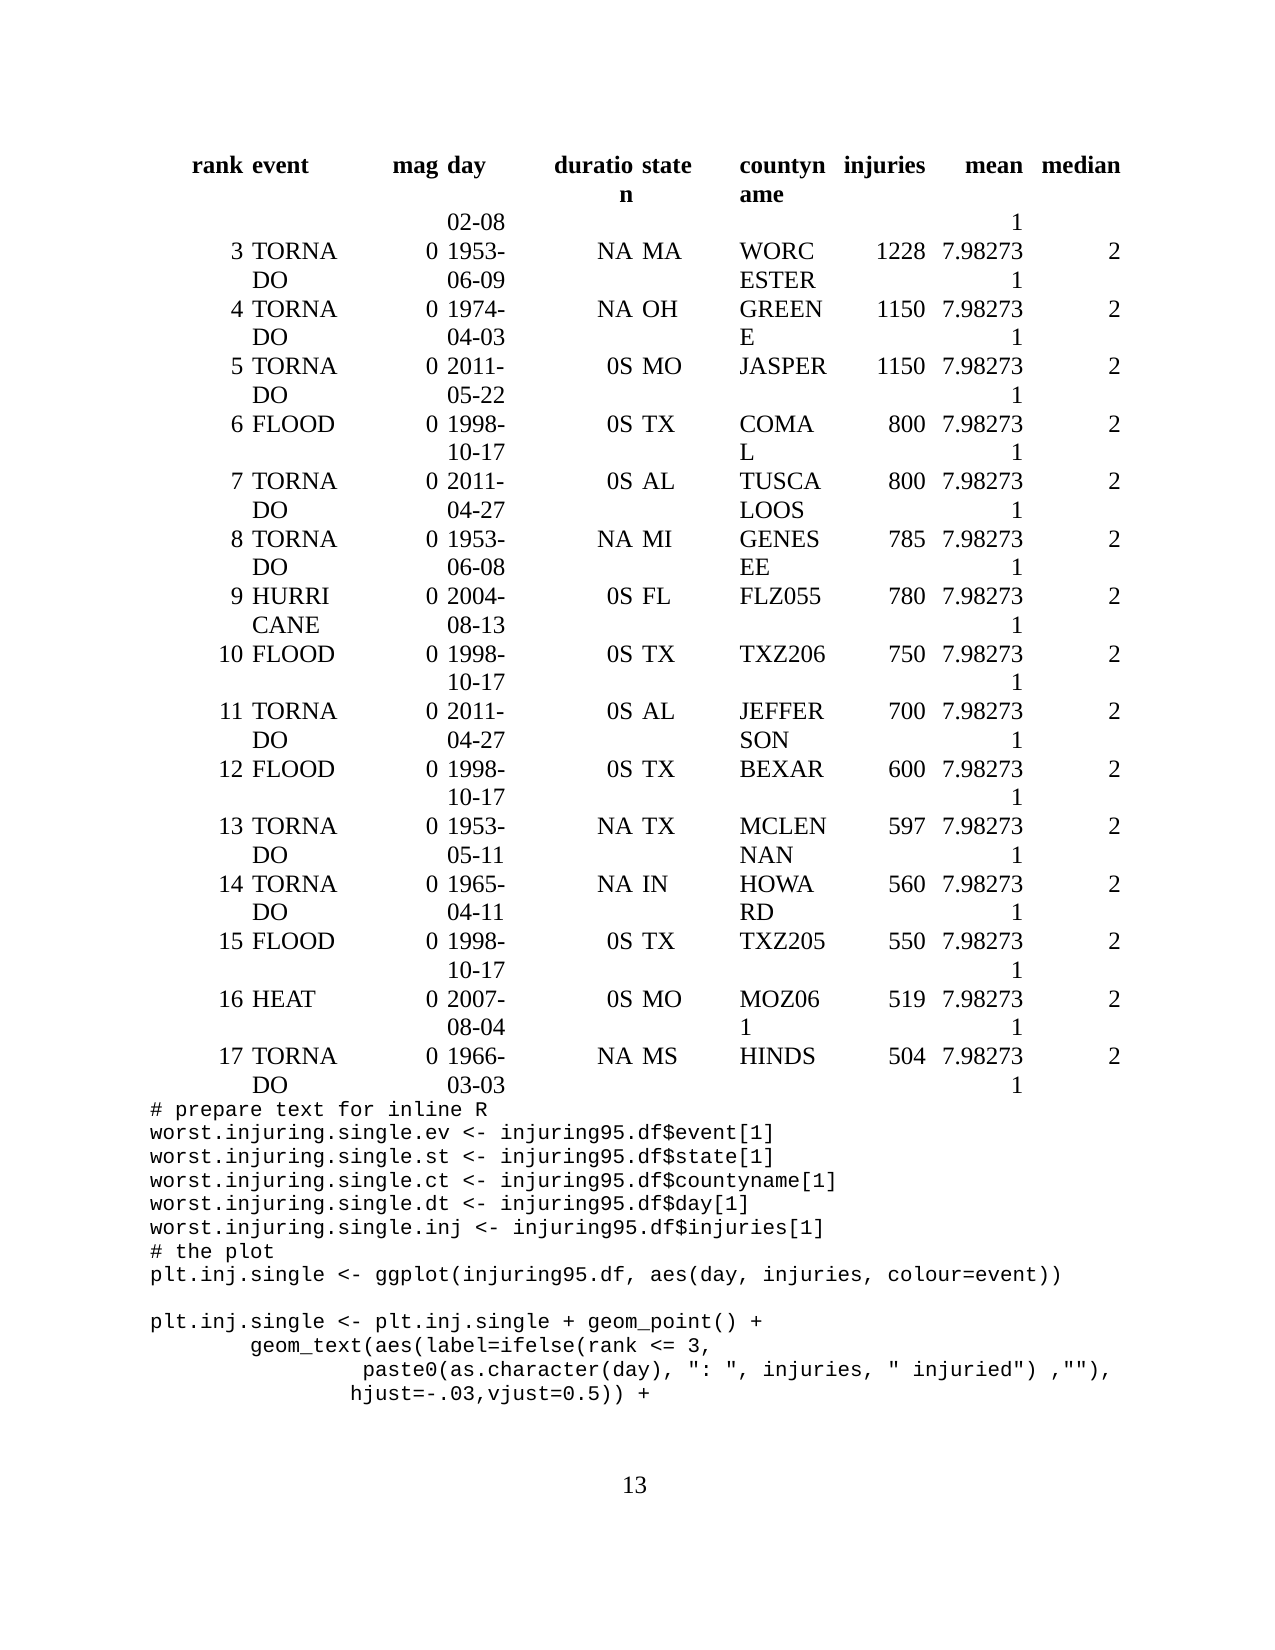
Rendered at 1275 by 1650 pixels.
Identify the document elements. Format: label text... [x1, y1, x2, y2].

table_cell 3 [150, 236, 247, 294]
table_cell FLZ055 [735, 581, 832, 639]
table_header mean [930, 150, 1027, 207]
table_cell [248, 208, 345, 236]
table_cell 1965-04-11 [443, 869, 540, 926]
table_cell 2 [1028, 294, 1125, 351]
table_cell 2 [1028, 754, 1125, 811]
table_cell AL [638, 696, 735, 754]
table_cell 2 [1028, 811, 1125, 869]
table_cell 600 [833, 754, 930, 811]
table_cell 1 [930, 208, 1027, 236]
table_cell 560 [833, 869, 930, 926]
table_header event [248, 150, 345, 207]
table_cell 7.982731 [930, 811, 1027, 869]
table_cell 519 [833, 984, 930, 1041]
table_cell 0S [540, 639, 637, 696]
text hjust=-.03,vjust=0.5)) + [150, 1382, 1125, 1406]
table_cell TORNADO [248, 236, 345, 294]
table_cell 8 [150, 524, 247, 581]
table_cell TORNADO [248, 351, 345, 409]
table_cell 1998-10-17 [443, 409, 540, 466]
table_header duration [540, 150, 637, 207]
table_cell 0S [540, 581, 637, 639]
table_cell TORNADO [248, 294, 345, 351]
table_cell [638, 208, 735, 236]
table_cell 7.982731 [930, 869, 1027, 926]
table_cell 0 [345, 811, 442, 869]
table_cell 785 [833, 524, 930, 581]
table_cell 7.982731 [930, 351, 1027, 409]
table_cell 16 [150, 984, 247, 1041]
table_cell HEAT [248, 984, 345, 1041]
table_cell 0 [345, 984, 442, 1041]
table_cell IN [638, 869, 735, 926]
table_cell 0 [345, 926, 442, 984]
table_cell 0S [540, 696, 637, 754]
table_cell 15 [150, 926, 247, 984]
table_cell AL [638, 466, 735, 524]
table_header day [443, 150, 540, 207]
table_cell HURRICANE [248, 581, 345, 639]
table_cell FLOOD [248, 754, 345, 811]
table_cell 0 [345, 869, 442, 926]
table_cell 7.982731 [930, 696, 1027, 754]
table_cell COMAL [735, 409, 832, 466]
table_cell HOWARD [735, 869, 832, 926]
table_cell JASPER [735, 351, 832, 409]
table_cell 2011-05-22 [443, 351, 540, 409]
text # the plot [150, 1241, 1125, 1264]
table_cell 7.982731 [930, 294, 1027, 351]
table_cell 13 [150, 811, 247, 869]
table_cell NA [540, 294, 637, 351]
table_cell 504 [833, 1041, 930, 1099]
table_cell NA [540, 869, 637, 926]
table_cell BEXAR [735, 754, 832, 811]
table_header injuries [833, 150, 930, 207]
table_cell 1998-10-17 [443, 754, 540, 811]
table_cell MA [638, 236, 735, 294]
table_cell 0 [345, 581, 442, 639]
table_cell 2 [1028, 466, 1125, 524]
table_cell 7.982731 [930, 236, 1027, 294]
table_cell TX [638, 409, 735, 466]
table_cell TORNADO [248, 869, 345, 926]
table_cell NA [540, 1041, 637, 1099]
table_cell 7 [150, 466, 247, 524]
table_cell HINDS [735, 1041, 832, 1099]
table_cell 2 [1028, 639, 1125, 696]
table_cell 0 [345, 639, 442, 696]
text worst.injuring.single.ev <- injuring95.df$event[1] [150, 1122, 1125, 1146]
table_cell 1953-06-08 [443, 524, 540, 581]
table_cell 2 [1028, 1041, 1125, 1099]
table_cell 0 [345, 1041, 442, 1099]
table_cell [150, 208, 247, 236]
table_cell 2 [1028, 984, 1125, 1041]
table_cell 1953-06-09 [443, 236, 540, 294]
table_cell GREENE [735, 294, 832, 351]
table_cell 700 [833, 696, 930, 754]
table_cell 1228 [833, 236, 930, 294]
table_cell FLOOD [248, 639, 345, 696]
table_cell NA [540, 236, 637, 294]
table_cell 5 [150, 351, 247, 409]
table_cell 0 [345, 351, 442, 409]
table_cell 0S [540, 754, 637, 811]
table_cell 2 [1028, 524, 1125, 581]
table_cell 11 [150, 696, 247, 754]
table_cell 14 [150, 869, 247, 926]
table_cell MCLENNAN [735, 811, 832, 869]
table_cell 2011-04-27 [443, 466, 540, 524]
table_cell 7.982731 [930, 524, 1027, 581]
table_cell 10 [150, 639, 247, 696]
table_cell 7.982731 [930, 409, 1027, 466]
table_cell 1998-10-17 [443, 639, 540, 696]
table_cell 0S [540, 926, 637, 984]
table_cell 0 [345, 466, 442, 524]
table_cell 0S [540, 466, 637, 524]
table_cell TORNADO [248, 524, 345, 581]
table_cell MI [638, 524, 735, 581]
table_cell FLOOD [248, 409, 345, 466]
table_cell 1966-03-03 [443, 1041, 540, 1099]
table_cell 1150 [833, 294, 930, 351]
text geom_text(aes(label=ifelse(rank <= 3, [150, 1335, 1125, 1359]
table_cell 2004-08-13 [443, 581, 540, 639]
table_cell [345, 208, 442, 236]
table_cell [540, 208, 637, 236]
table_cell 2 [1028, 351, 1125, 409]
text # prepare text for inline R [150, 1099, 1125, 1122]
table_cell 7.982731 [930, 1041, 1027, 1099]
table_cell 0 [345, 696, 442, 754]
table_cell 1953-05-11 [443, 811, 540, 869]
table_header mag [345, 150, 442, 207]
table_cell 0 [345, 524, 442, 581]
table_cell [833, 208, 930, 236]
table_cell NA [540, 811, 637, 869]
table_cell NA [540, 524, 637, 581]
table_cell 780 [833, 581, 930, 639]
table_cell 0 [345, 409, 442, 466]
table_cell 7.982731 [930, 466, 1027, 524]
table_cell 0S [540, 409, 637, 466]
table_cell 1974-04-03 [443, 294, 540, 351]
table_cell 4 [150, 294, 247, 351]
table_cell 800 [833, 466, 930, 524]
table_cell [735, 208, 832, 236]
table_cell 9 [150, 581, 247, 639]
table_cell 7.982731 [930, 984, 1027, 1041]
table_cell 7.982731 [930, 581, 1027, 639]
table_cell MS [638, 1041, 735, 1099]
table_cell 0 [345, 754, 442, 811]
table_cell 750 [833, 639, 930, 696]
table_cell TUSCALOOS [735, 466, 832, 524]
text plt.inj.single <- ggplot(injuring95.df, aes(day, injuries, colour=event)) [150, 1264, 1125, 1288]
table_cell TORNADO [248, 1041, 345, 1099]
table_cell TXZ206 [735, 639, 832, 696]
table_cell [1028, 208, 1125, 236]
table_cell 12 [150, 754, 247, 811]
table_header countyname [735, 150, 832, 207]
text worst.injuring.single.inj <- injuring95.df$injuries[1] [150, 1217, 1125, 1241]
table_cell MO [638, 351, 735, 409]
table_cell WORCESTER [735, 236, 832, 294]
table_cell TX [638, 639, 735, 696]
table_cell 597 [833, 811, 930, 869]
table_cell FLOOD [248, 926, 345, 984]
table_cell 0 [345, 236, 442, 294]
table_cell 7.982731 [930, 926, 1027, 984]
table_cell 2 [1028, 236, 1125, 294]
table_cell MOZ061 [735, 984, 832, 1041]
table_cell OH [638, 294, 735, 351]
table_cell GENESEE [735, 524, 832, 581]
text worst.injuring.single.ct <- injuring95.df$countyname[1] [150, 1170, 1125, 1193]
table_cell 2 [1028, 409, 1125, 466]
table_cell TORNADO [248, 811, 345, 869]
table_cell 550 [833, 926, 930, 984]
table_cell 1998-10-17 [443, 926, 540, 984]
table_cell MO [638, 984, 735, 1041]
text worst.injuring.single.dt <- injuring95.df$day[1] [150, 1193, 1125, 1217]
table_cell 7.982731 [930, 639, 1027, 696]
table_cell 7.982731 [930, 754, 1027, 811]
table_cell 2007-08-04 [443, 984, 540, 1041]
table_cell 2 [1028, 926, 1125, 984]
table_cell 0S [540, 351, 637, 409]
table_cell 17 [150, 1041, 247, 1099]
table_cell TORNADO [248, 696, 345, 754]
table_header rank [150, 150, 247, 207]
table_cell 0S [540, 984, 637, 1041]
text plt.inj.single <- plt.inj.single + geom_point() + [150, 1312, 1125, 1335]
table_cell TXZ205 [735, 926, 832, 984]
table_cell 1150 [833, 351, 930, 409]
table_cell TX [638, 754, 735, 811]
table_cell JEFFERSON [735, 696, 832, 754]
table_cell 2 [1028, 869, 1125, 926]
table_header state [638, 150, 735, 207]
table_cell 800 [833, 409, 930, 466]
text worst.injuring.single.st <- injuring95.df$state[1] [150, 1146, 1125, 1170]
table_cell 6 [150, 409, 247, 466]
table_header median [1028, 150, 1125, 207]
table_cell TX [638, 811, 735, 869]
table_cell 2 [1028, 696, 1125, 754]
table_cell TX [638, 926, 735, 984]
table_cell 2011-04-27 [443, 696, 540, 754]
table_cell 0 [345, 294, 442, 351]
table_cell FL [638, 581, 735, 639]
table_cell 02-08 [443, 208, 540, 236]
table_cell 2 [1028, 581, 1125, 639]
text paste0(as.character(day), ": ", injuries, " injuried") ,""), [150, 1359, 1125, 1382]
table_cell TORNADO [248, 466, 345, 524]
